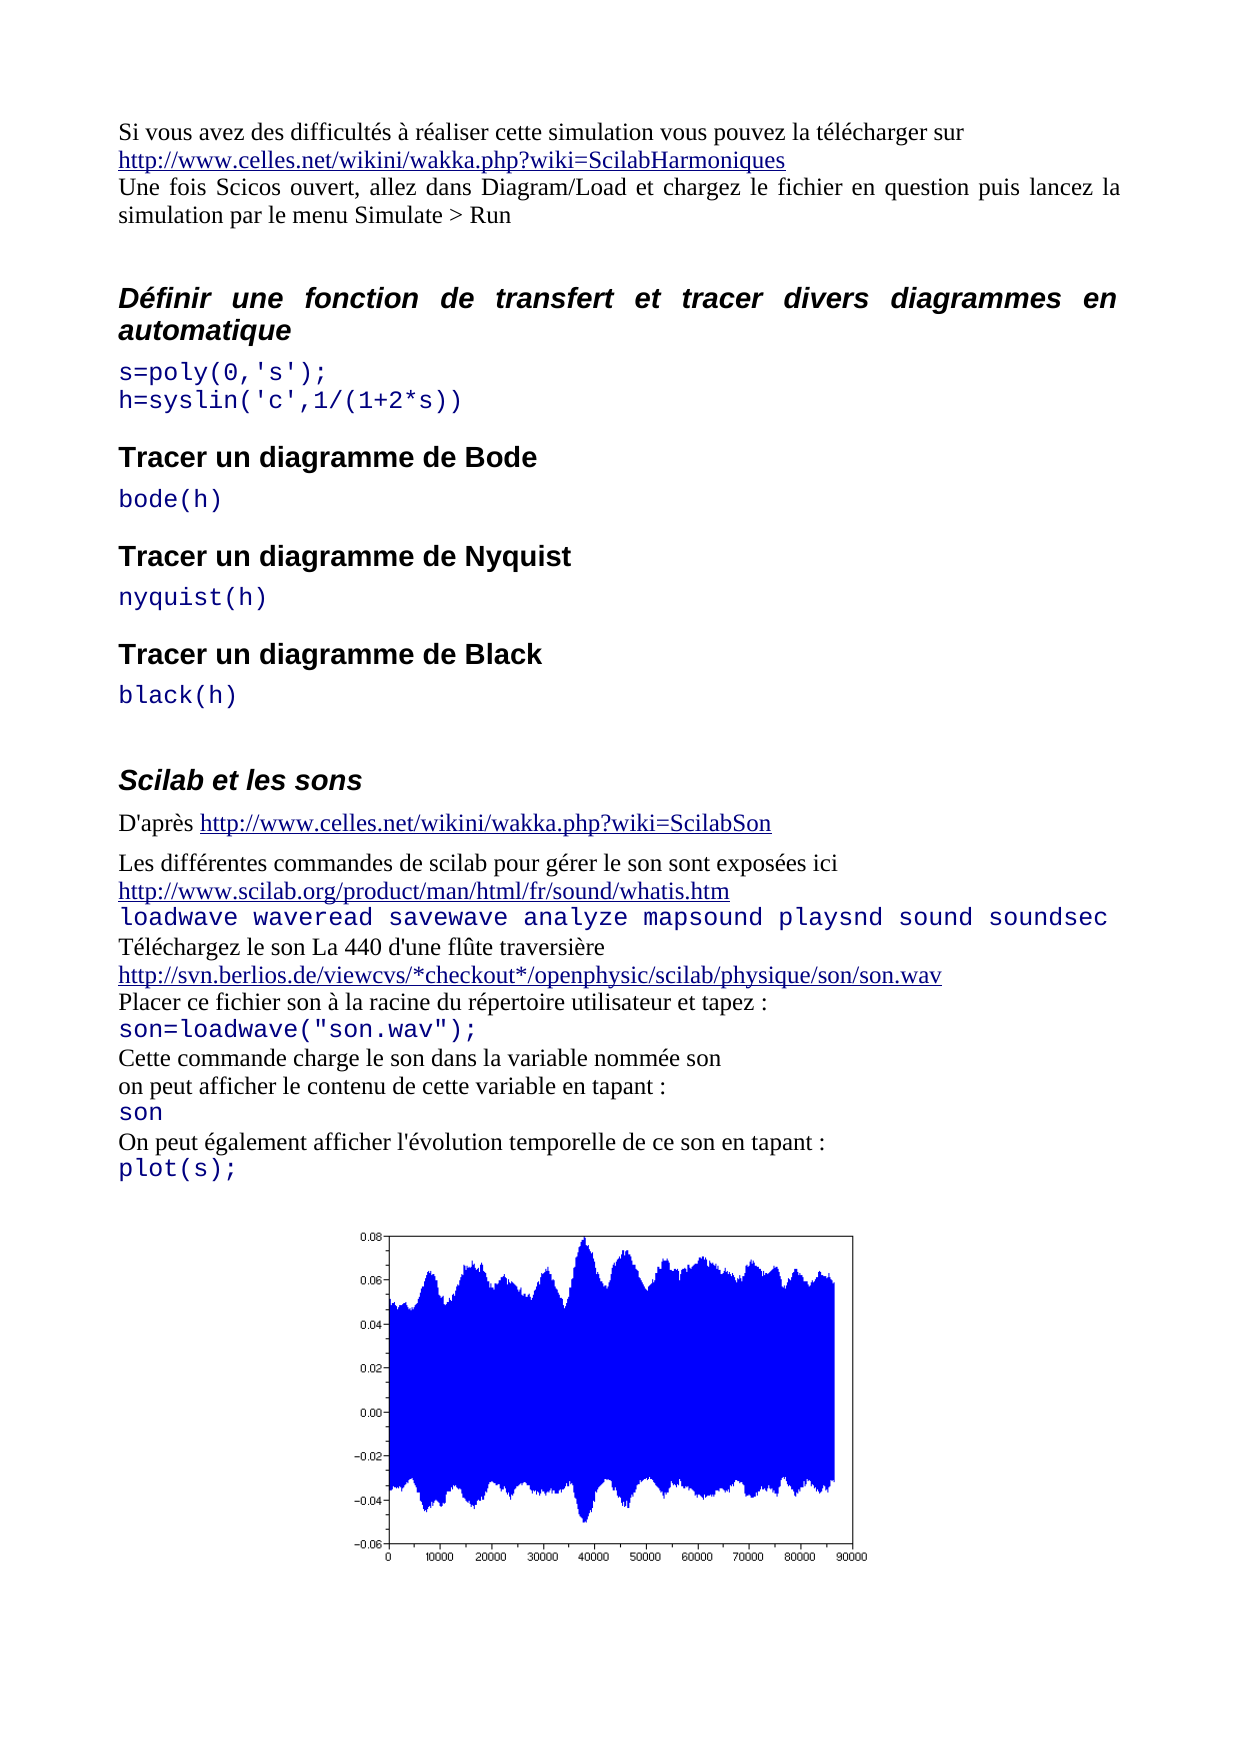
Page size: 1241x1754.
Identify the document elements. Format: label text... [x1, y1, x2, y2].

text Les différentes commandes de scilab pour gérer le son sont exposées ici [118, 849, 1122, 877]
text bode(h) [118, 486, 1122, 514]
text on peut afficher le contenu de cette variable en tapant : [118, 1072, 1122, 1100]
subtitle Définir une fonction de transfert et tracer divers diagrammes en automatique [118, 282, 1122, 347]
text Téléchargez le son La 440 d'une flûte traversière [118, 933, 1122, 961]
text plot(s); [118, 1156, 1122, 1184]
text Une fois Scicos ouvert, allez dans Diagram/Load et chargez le fichier en question puis lancez la simulation par le menu Simulate > Run [118, 173, 1122, 229]
subtitle Tracer un diagramme de Black [118, 638, 1122, 671]
text D'après http://www.celles.net/wikini/wakka.php?wiki=ScilabSon [118, 809, 1122, 837]
text http://www.scilab.org/product/man/html/fr/sound/whatis.htm [118, 877, 1122, 905]
text son [118, 1100, 1122, 1128]
text Cette commande charge le son dans la variable nommée son [118, 1044, 1122, 1072]
text son=loadwave("son.wav"); [118, 1016, 1122, 1044]
subtitle Scilab et les sons [118, 764, 1122, 797]
text On peut également afficher l'évolution temporelle de ce son en tapant : [118, 1128, 1122, 1156]
subtitle Tracer un diagramme de Nyquist [118, 539, 1122, 572]
subtitle Tracer un diagramme de Bode [118, 441, 1122, 474]
text Si vous avez des difficultés à réaliser cette simulation vous pouvez la télécharger sur [118, 118, 1122, 146]
picture [312, 1184, 928, 1595]
text black(h) [118, 683, 1122, 711]
text nyquist(h) [118, 584, 1122, 613]
text http://www.celles.net/wikini/wakka.php?wiki=ScilabHarmoniques [118, 146, 1122, 173]
text http://svn.berlios.de/viewcvs/*checkout*/openphysic/scilab/physique/son/son.wav [118, 961, 1122, 988]
text s=poly(0,'s'); [118, 359, 1122, 388]
text h=syslin('c',1/(1+2*s)) [118, 388, 1122, 416]
text Placer ce fichier son à la racine du répertoire utilisateur et tapez : [118, 988, 1122, 1016]
text loadwave waveread savewave analyze mapsound playsnd sound soundsec [118, 905, 1122, 933]
